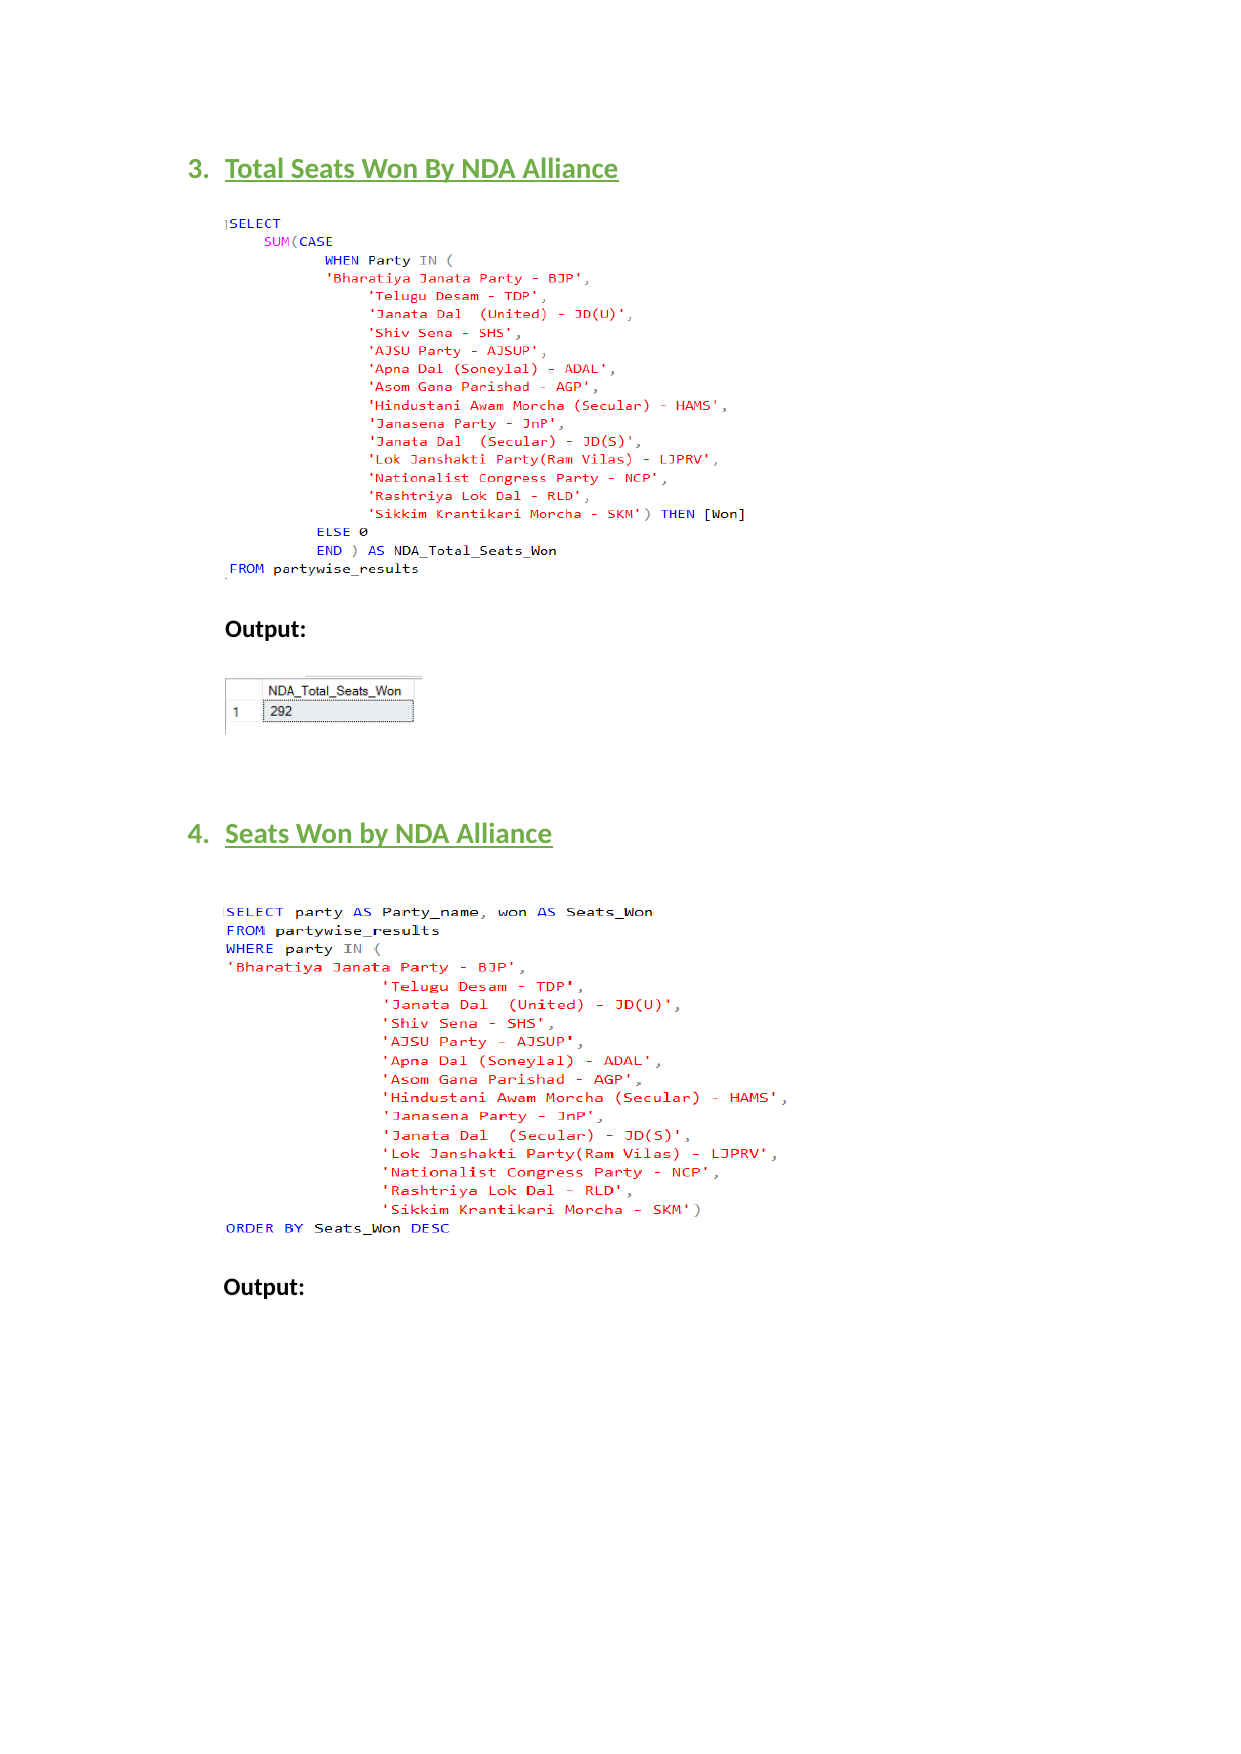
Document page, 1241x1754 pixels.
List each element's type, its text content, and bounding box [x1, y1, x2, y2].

text Output: [225, 613, 1090, 643]
text Output: [150, 1272, 1090, 1302]
subtitle Seats Won by NDA Alliance [187, 815, 1090, 851]
subtitle Total Seats Won By NDA Alliance [187, 150, 1090, 186]
